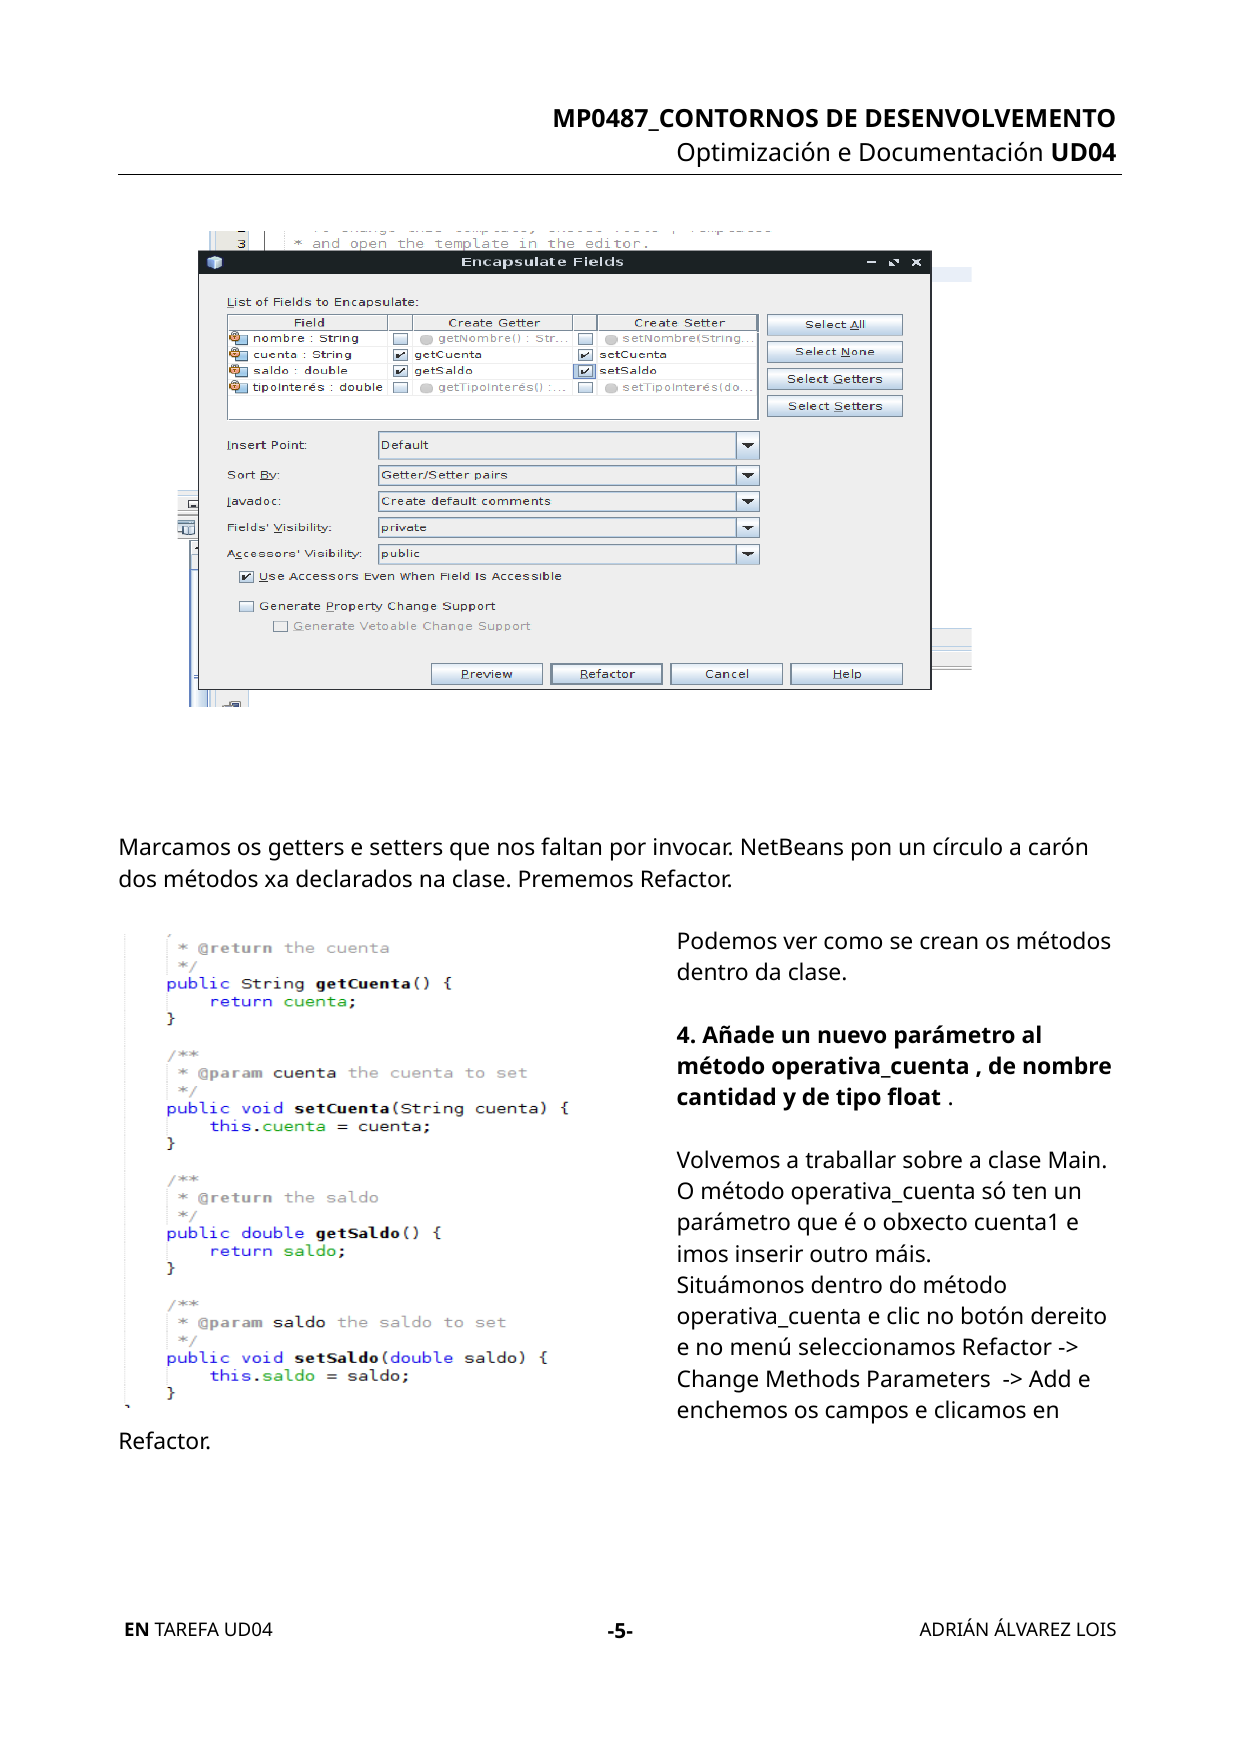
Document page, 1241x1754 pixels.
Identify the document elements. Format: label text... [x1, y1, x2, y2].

text Podemos ver como se crean os métodos dentro da clase. [118, 925, 1122, 988]
picture [124, 934, 677, 1408]
picture [177, 231, 972, 707]
text Volvemos a traballar sobre a clase Main. [677, 1144, 1122, 1175]
text 4. Añade un nuevo parámetro al método operativa_cuenta , de nombre cantidad y de tipo float . [677, 1019, 1122, 1113]
text Situámonos dentro do método operativa_cuenta e clic no botón dereito e no menú seleccionamos Refactor -> Change Methods Parameters -> Add e enchemos os campos e clicamos en Refactor. [118, 1269, 1122, 1456]
text Marcamos os getters e setters que nos faltan por invocar. NetBeans pon un círculo a carón dos métodos xa declarados na clase. Prememos Refactor. [118, 831, 1122, 894]
text O método operativa_cuenta só ten un parámetro que é o obxecto cuenta1 e imos inserir outro máis. [677, 1175, 1122, 1269]
